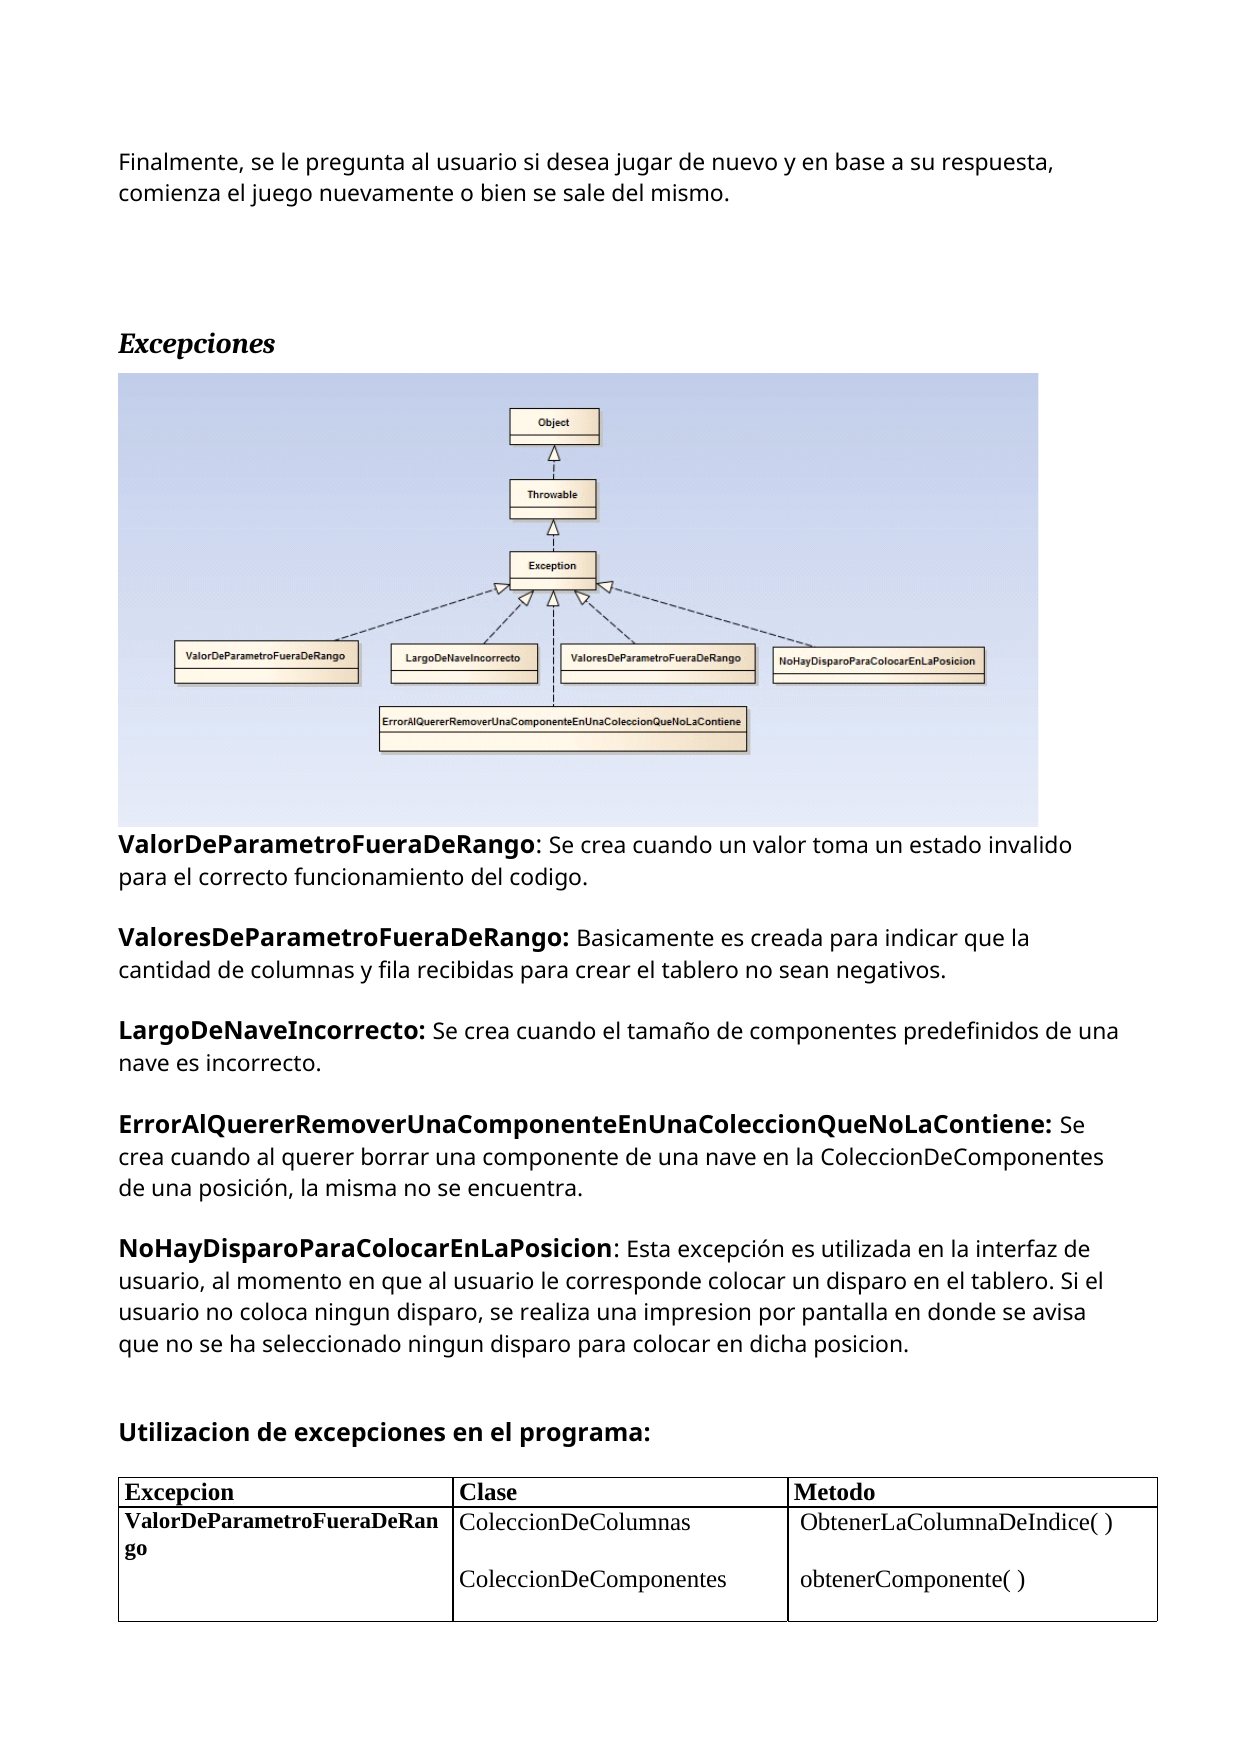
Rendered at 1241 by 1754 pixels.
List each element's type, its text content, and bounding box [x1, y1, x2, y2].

table_cell ColeccionDeColumnas ColeccionDeComponentes [454, 1508, 787, 1621]
text NoHayDisparoParaColocarEnLaPosicion: Esta excepción es utilizada en la interfaz de usuario, al momento en que al usuario le corresponde colocar un disparo en el tablero. Si el usuario no coloca ningun disparo, se realiza una impresion por pantalla en donde se avisa que no se ha seleccionado ningun disparo para colocar en dicha posicion. [118, 1231, 1122, 1359]
text Excepciones [118, 327, 1122, 361]
table_header Clase [454, 1478, 787, 1506]
text ErrorAlQuererRemoverUnaComponenteEnUnaColeccionQueNoLaContiene: Se crea cuando al querer borrar una componente de una nave en la ColeccionDeComponentes de una posición, la misma no se encuentra. [118, 1106, 1122, 1203]
text Finalmente, se le pregunta al usuario si desea jugar de nuevo y en base a su respuesta, comienza el juego nuevamente o bien se sale del mismo. [118, 146, 1122, 209]
table_header Excepcion [119, 1478, 452, 1506]
text Utilizacion de excepciones en el programa: [118, 1415, 1122, 1449]
table_cell ValorDeParametroFueraDeRango [119, 1508, 452, 1621]
text ValoresDeParametroFueraDeRango: Basicamente es creada para indicar que la cantidad de columnas y fila recibidas para crear el tablero no sean negativos. [118, 920, 1122, 985]
table_header Metodo [789, 1478, 1157, 1506]
text ValorDeParametroFueraDeRango: Se crea cuando un valor toma un estado invalido para el correcto funcionamiento del codigo. [118, 826, 1122, 892]
text LargoDeNaveIncorrecto: Se crea cuando el tamaño de componentes predefinidos de una nave es incorrecto. [118, 1013, 1122, 1078]
table_cell ObtenerLaColumnaDeIndice( ) obtenerComponente( ) [789, 1508, 1157, 1621]
